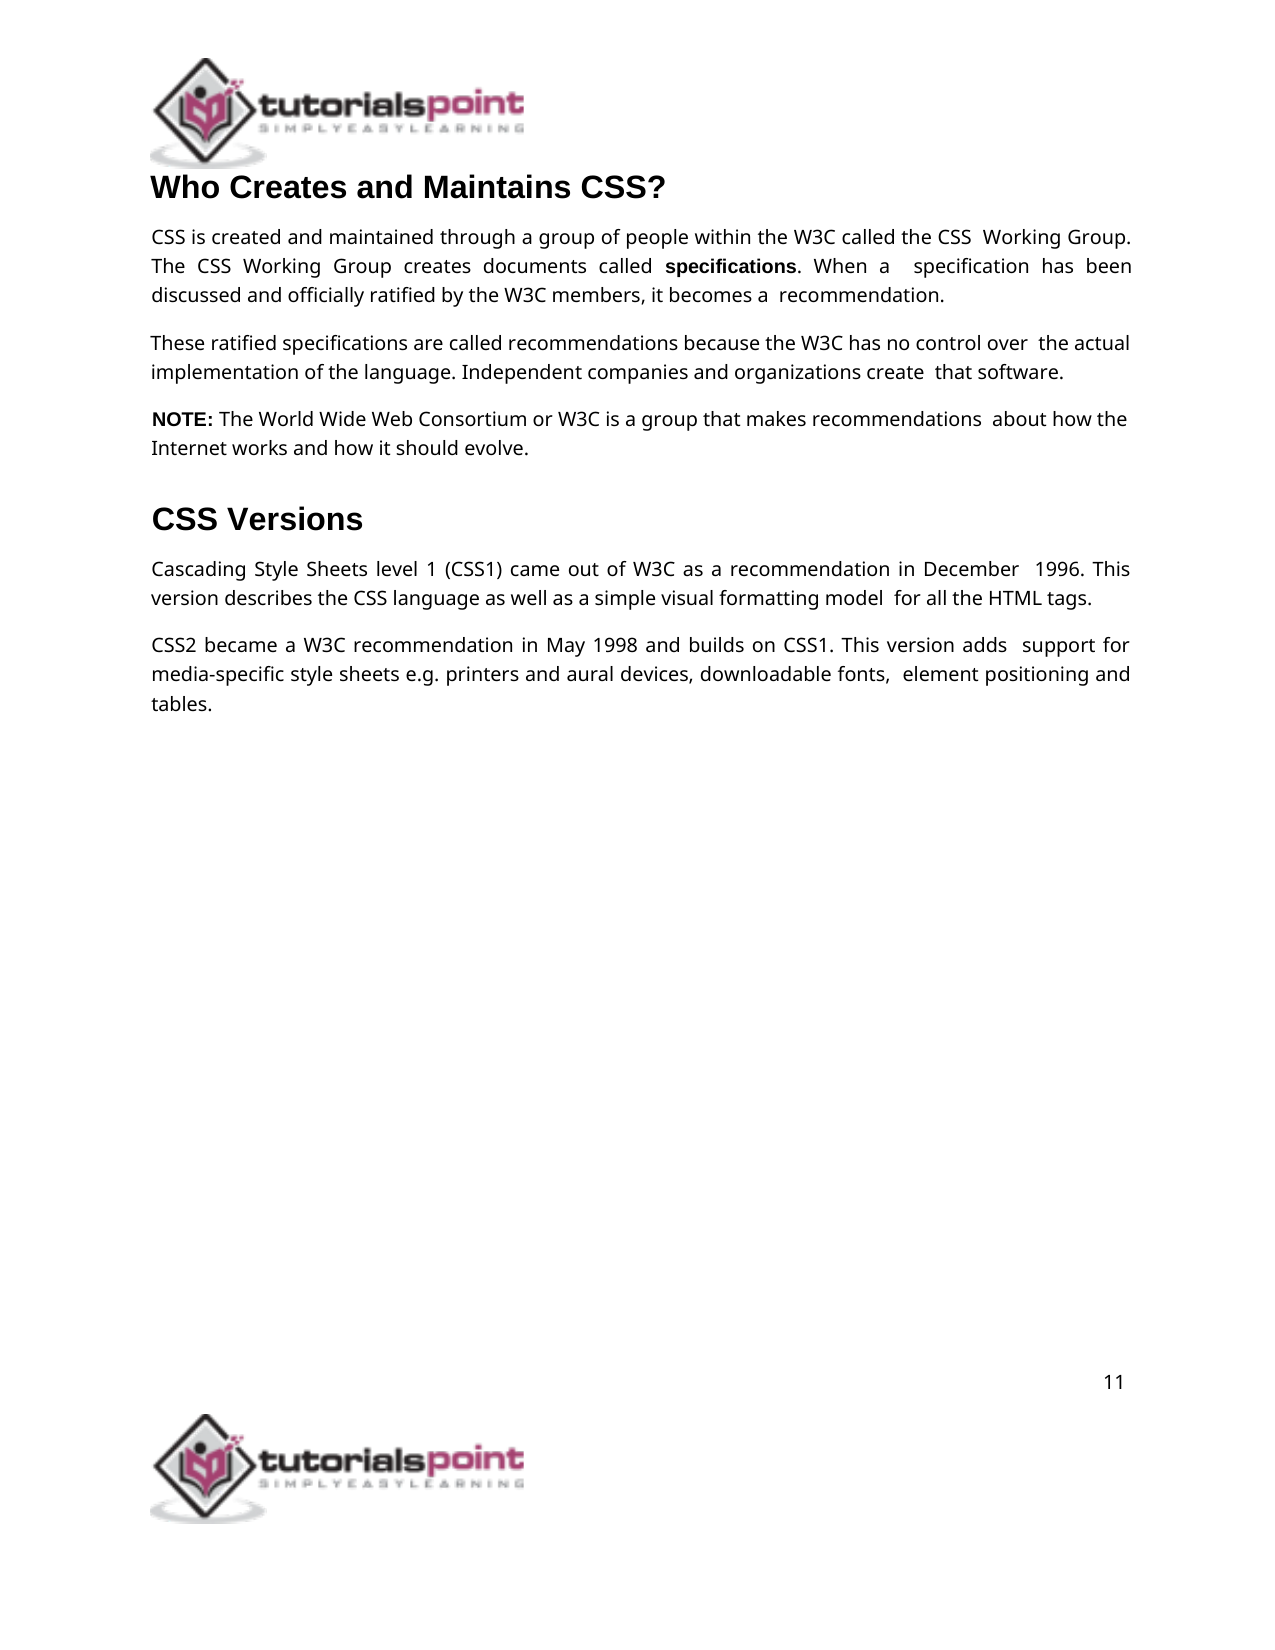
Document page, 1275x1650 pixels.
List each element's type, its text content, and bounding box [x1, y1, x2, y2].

text CSS Versions [152, 500, 1133, 537]
picture [150, 1414, 524, 1524]
text 2. CSS ─ SYNTAX [0, 1524, 818, 1594]
text These ratified specifications are called recommendations because the W3C has no control over the actual implementation of the language. Independent companies and organizations create that software. [150, 329, 1132, 385]
text Who Creates and Maintains CSS? [150, 168, 1133, 205]
picture [150, 58, 524, 169]
text NOTE: The World Wide Web Consortium or W3C is a group that makes recommendations about how the Internet works and how it should evolve. [151, 405, 1132, 462]
text Cascading Style Sheets level 1 (CSS1) came out of W3C as a recommendation in December 1996. This version describes the CSS language as well as a simple visual formatting model for all the HTML tags. [151, 555, 1132, 611]
text CSS2 became a W3C recommendation in May 1998 and builds on CSS1. This version adds support for media-specific style sheets e.g. printers and aural devices, downloadable fonts, element positioning and tables. [151, 631, 1132, 717]
text 11 [0, 1368, 1125, 1395]
text CSS is created and maintained through a group of people within the W3C called the CSS Working Group. The CSS Working Group creates documents called specifications. When a specification has been discussed and officially ratified by the W3C members, it becomes a recommendation. [151, 223, 1133, 309]
